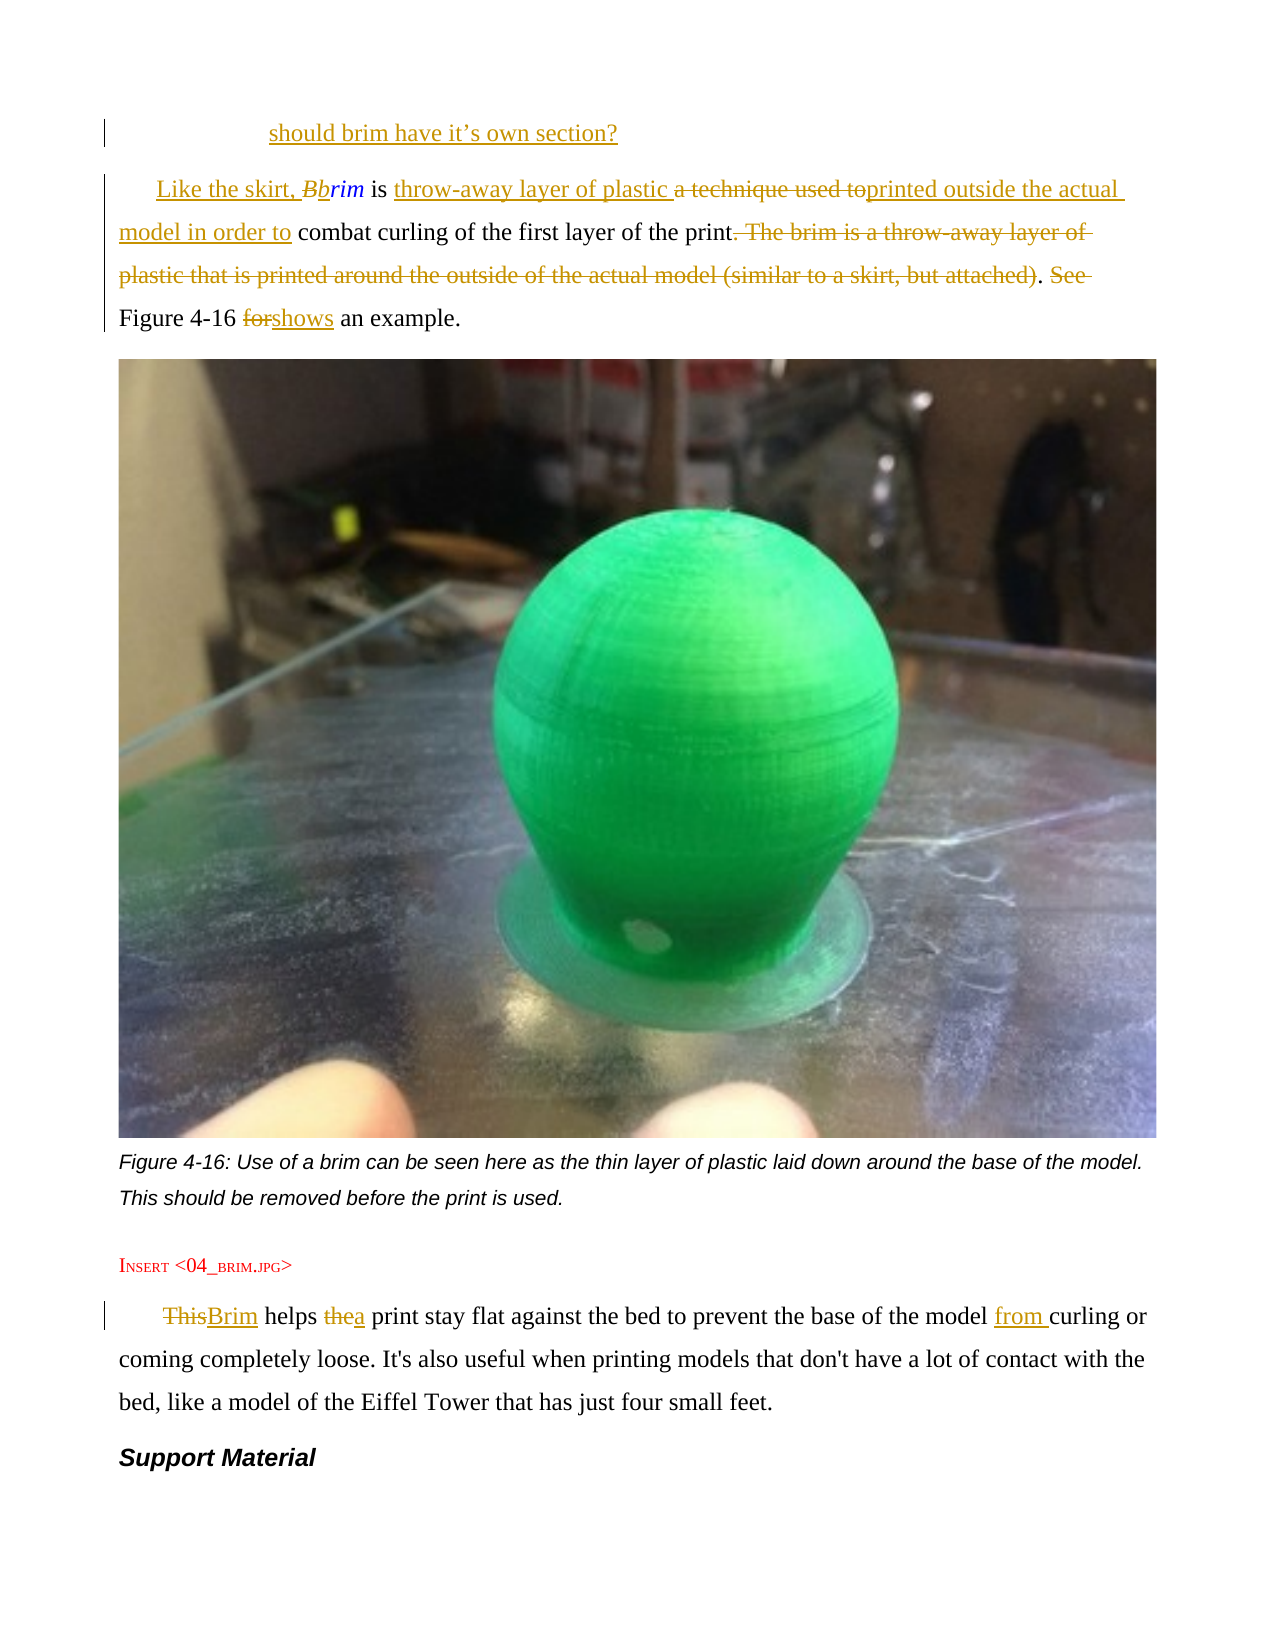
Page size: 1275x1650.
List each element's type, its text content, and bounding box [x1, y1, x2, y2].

text Like the skirt, brim is throw-away layer of plastic printed outside the actual model in order to combat curling of the first layer of the print. Figure 4-16 shows an example. [118, 174, 1156, 332]
text Insert <04_brim.jpg> [118, 1253, 1156, 1277]
picture [118, 359, 1157, 1138]
text Support Material [118, 1443, 1156, 1472]
text Brim helps a print stay flat against the bed to prevent the base of the model from curling or coming completely loose. It's also useful when printing models that don't have a lot of contact with the bed, like a model of the Eiffel Tower that has just four small feet. [118, 1301, 1156, 1416]
text should brim have it’s own section? [268, 118, 1006, 147]
text Figure 4-16: Use of a brim can be seen here as the thin layer of plastic laid down around the base of the model. This should be removed before the print is used. [118, 1138, 1156, 1209]
